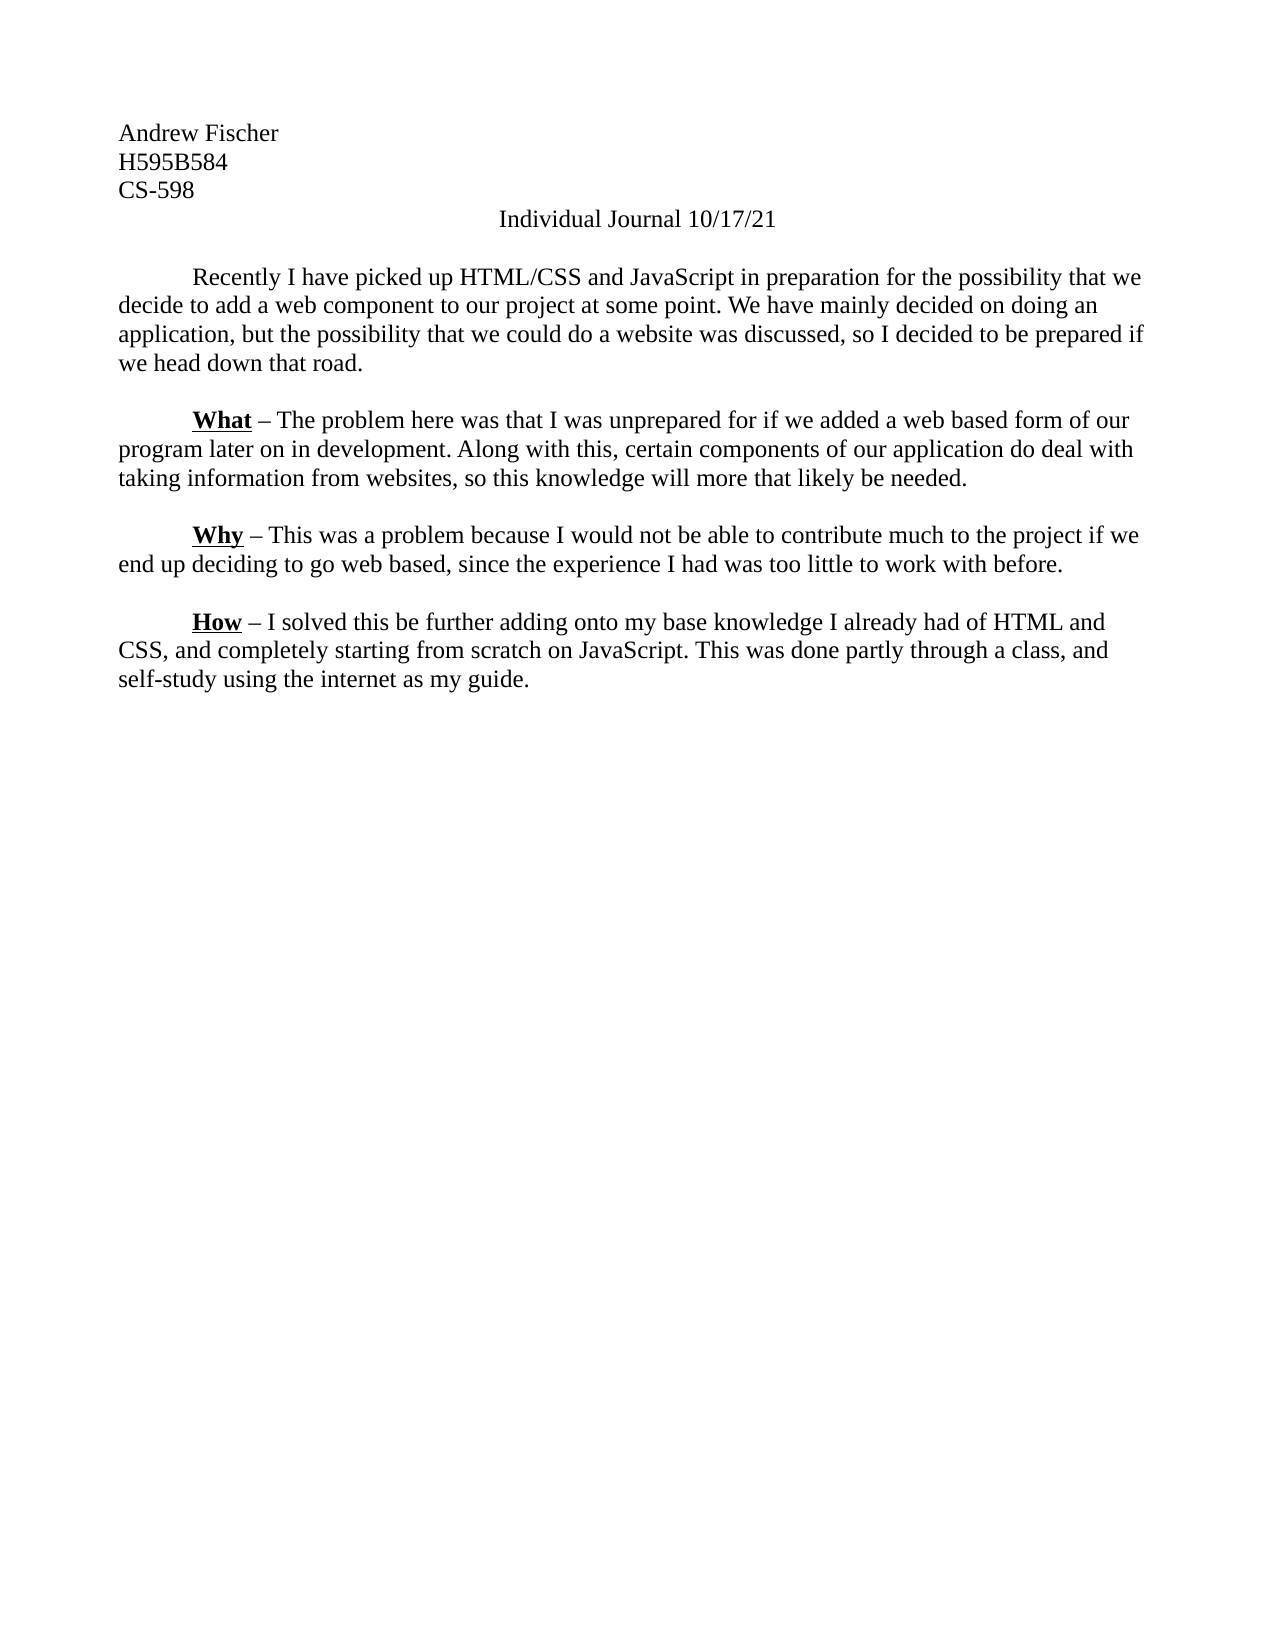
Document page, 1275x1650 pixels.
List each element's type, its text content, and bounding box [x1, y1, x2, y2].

text H595B584 [118, 147, 1157, 176]
text Individual Journal 10/17/21 [118, 204, 1157, 233]
text Andrew Fischer [118, 118, 1157, 147]
text CS-598 [118, 176, 1157, 204]
text How – I solved this be further adding onto my base knowledge I already had of HTML and CSS, and completely starting from scratch on JavaScript. This was done partly through a class, and self-study using the internet as my guide. [118, 607, 1157, 693]
text Recently I have picked up HTML/CSS and JavaScript in preparation for the possibility that we decide to add a web component to our project at some point. We have mainly decided on doing an application, but the possibility that we could do a website was discussed, so I decided to be prepared if we head down that road. [118, 262, 1157, 377]
text Why – This was a problem because I would not be able to contribute much to the project if we end up deciding to go web based, since the experience I had was too little to work with before. [118, 521, 1157, 578]
text What – The problem here was that I was unprepared for if we added a web based form of our program later on in development. Along with this, certain components of our application do deal with taking information from websites, so this knowledge will more that likely be needed. [118, 406, 1157, 492]
